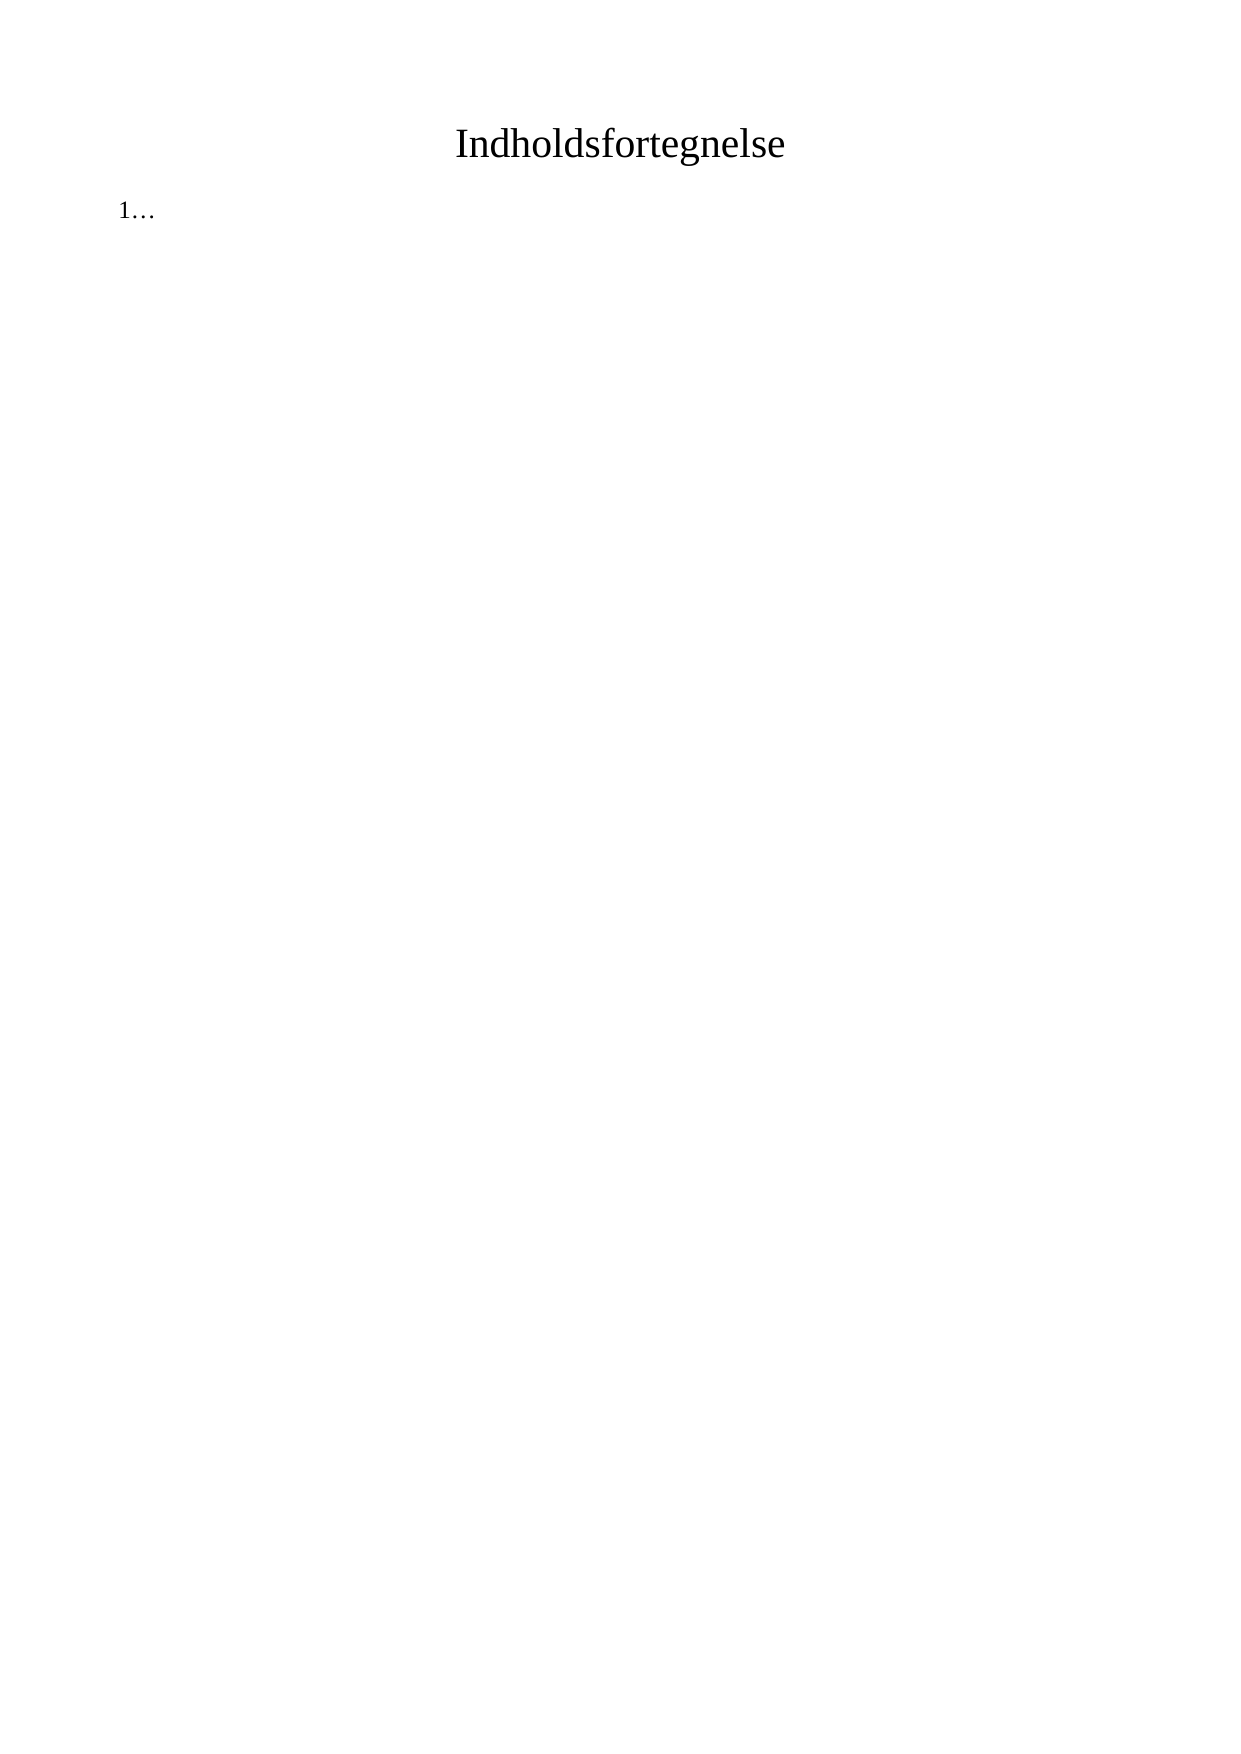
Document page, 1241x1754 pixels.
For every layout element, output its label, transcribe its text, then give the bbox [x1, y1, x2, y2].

text Indholdsfortegnelse [118, 118, 1122, 166]
text 1… [118, 195, 1122, 223]
